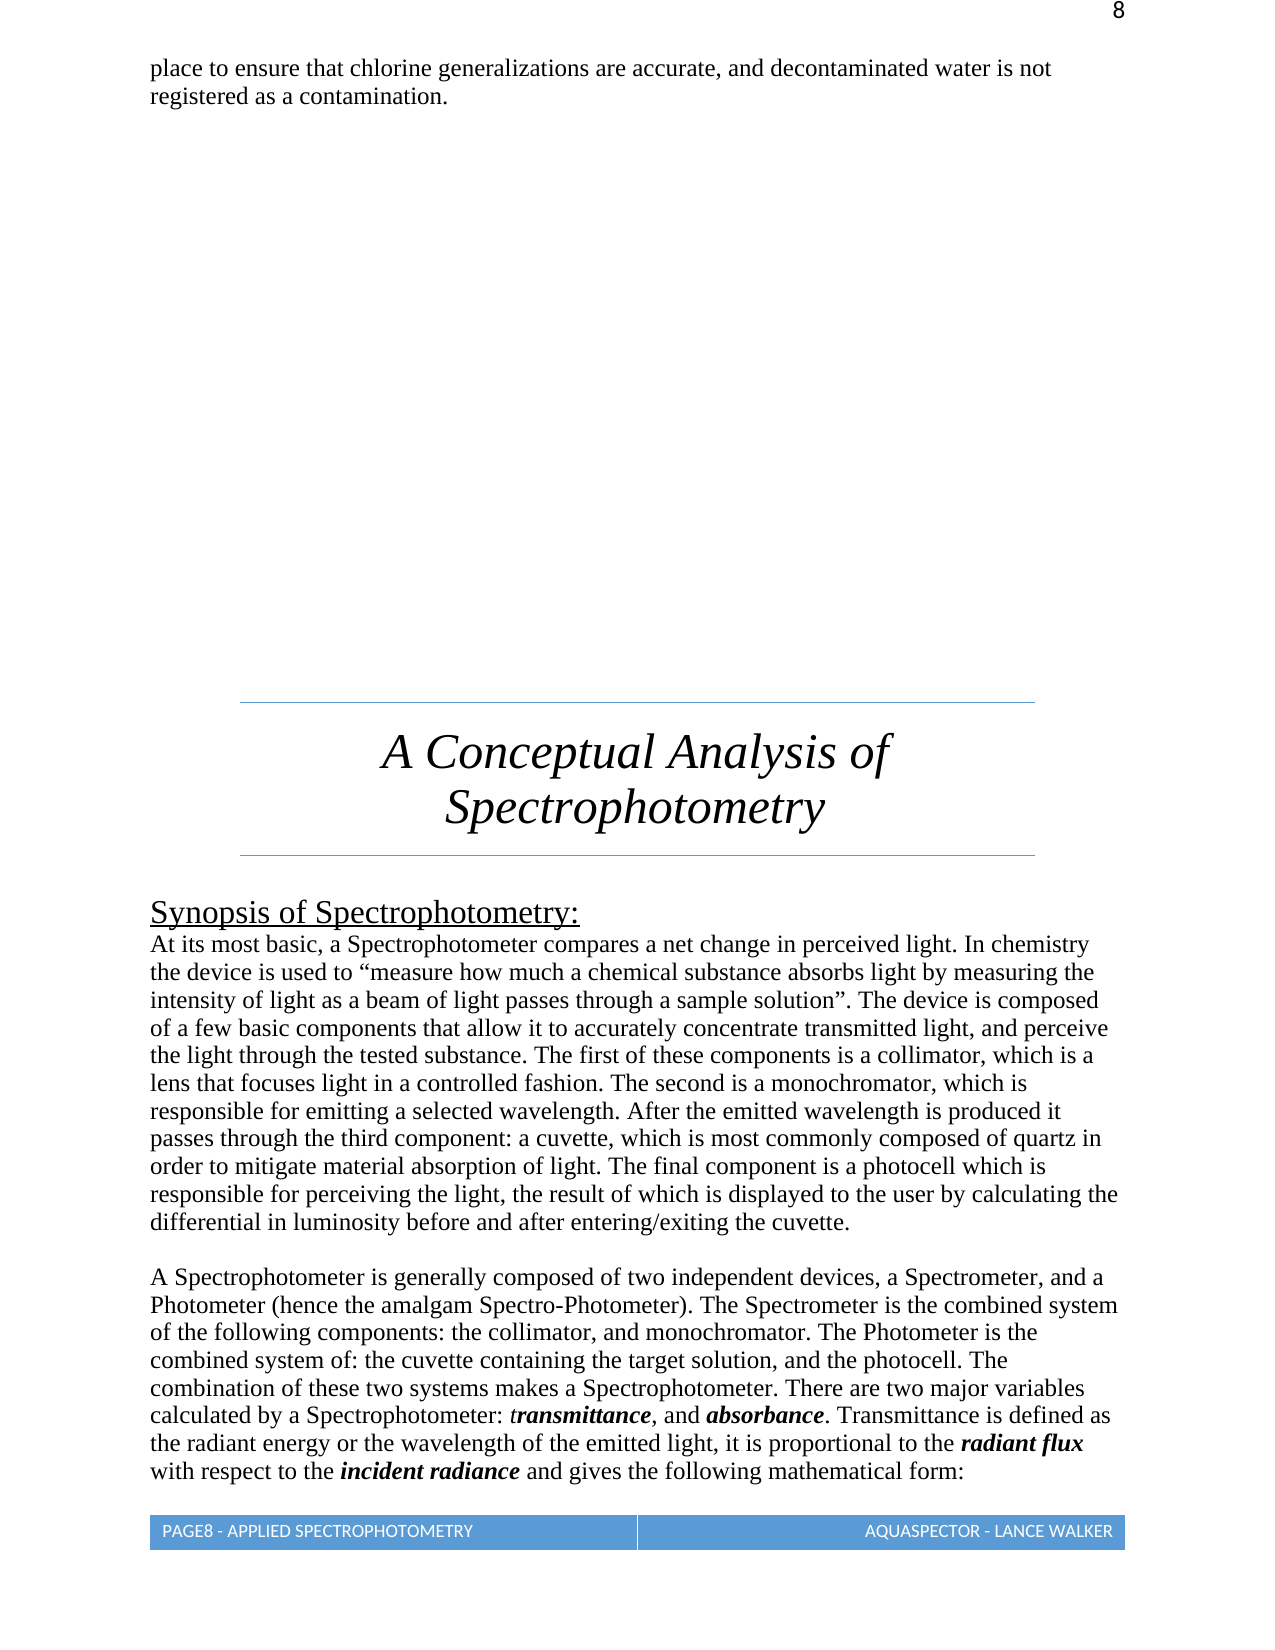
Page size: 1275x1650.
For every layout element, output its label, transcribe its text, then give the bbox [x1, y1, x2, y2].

text place to ensure that chlorine generalizations are accurate, and decontaminated water is not registered as a contamination. [150, 54, 1125, 110]
text At its most basic, a Spectrophotometer compares a net change in perceived light. In chemistry the device is used to “measure how much a chemical substance absorbs light by measuring the intensity of light as a beam of light passes through a sample solution”. The device is composed of a few basic components that allow it to accurately concentrate transmitted light, and perceive the light through the tested substance. The first of these components is a collimator, which is a lens that focuses light in a controlled fashion. The second is a monochromator, which is responsible for emitting a selected wavelength. After the emitted wavelength is produced it passes through the third component: a cuvette, which is most commonly composed of quartz in order to mitigate material absorption of light. The final component is a photocell which is responsible for perceiving the light, the result of which is displayed to the user by calculating the differential in luminosity before and after entering/exiting the cuvette. [150, 931, 1125, 1235]
text A Conceptual Analysis of Spectrophotometry [240, 703, 1035, 855]
text A Spectrophotometer is generally composed of two independent devices, a Spectrometer, and a Photometer (hence the amalgam Spectro-Photometer). The Spectrometer is the combined system of the following components: the collimator, and monochromator. The Photometer is the combined system of: the cuvette containing the target solution, and the photocell. The combination of these two systems makes a Spectrophotometer. There are two major variables calculated by a Spectrophotometer: transmittance, and absorbance. Transmittance is defined as the radiant energy or the wavelength of the emitted light, it is proportional to the radiant flux with respect to the incident radiance and gives the following mathematical form: [150, 1263, 1125, 1485]
text Synopsis of Spectrophotometry: [150, 894, 1125, 931]
